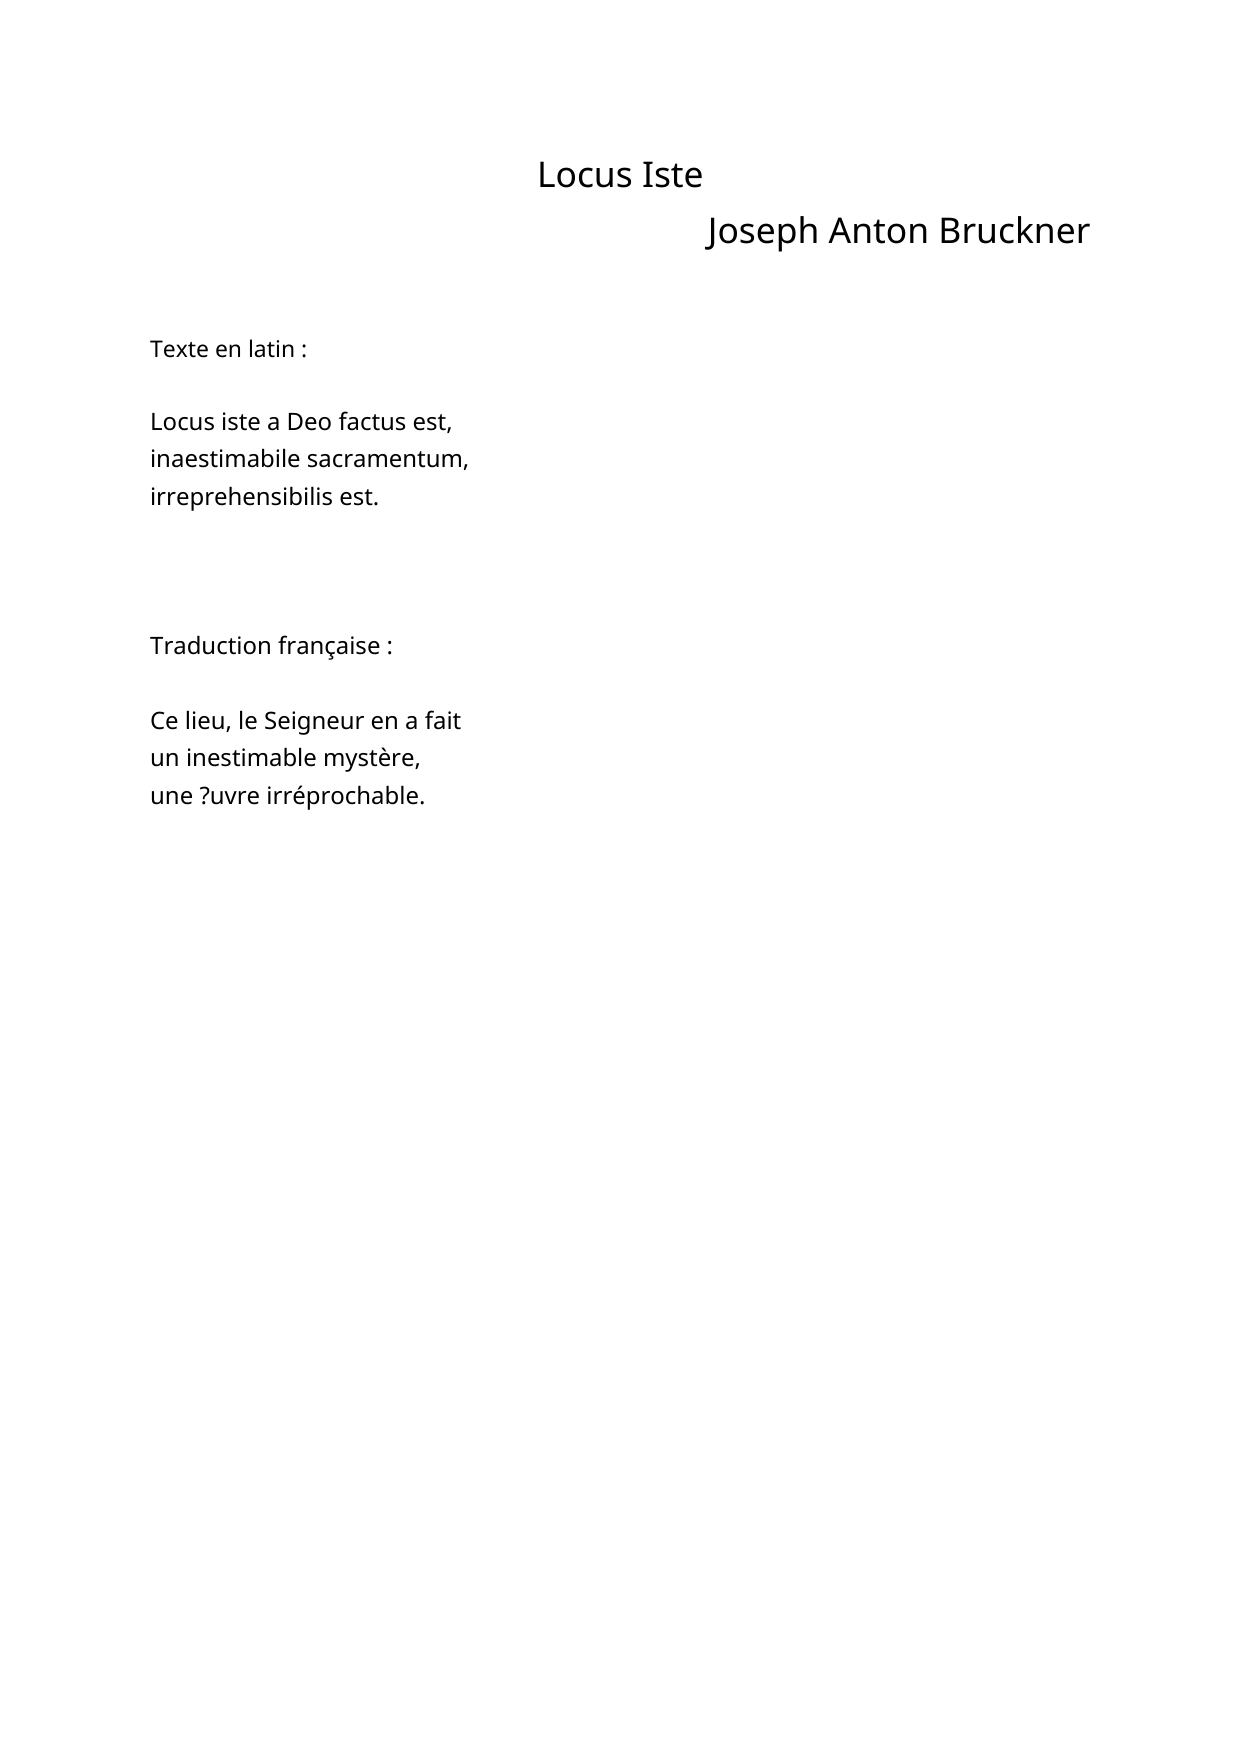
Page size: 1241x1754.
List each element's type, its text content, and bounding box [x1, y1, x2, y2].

text inaestimabile sacramentum, [150, 442, 1090, 474]
text une ?uvre irréprochable. [150, 778, 1090, 811]
text Locus iste a Deo factus est, [150, 404, 1090, 437]
text Ce lieu, le Seigneur en a fait [150, 704, 1090, 736]
text un inestimable mystère, [150, 741, 1090, 774]
text Traduction française : [150, 629, 1090, 662]
text Locus Iste [150, 150, 1090, 198]
text Joseph Anton Bruckner [150, 205, 1090, 254]
text Texte en latin : [150, 333, 1090, 364]
text irreprehensibilis est. [150, 479, 1090, 512]
